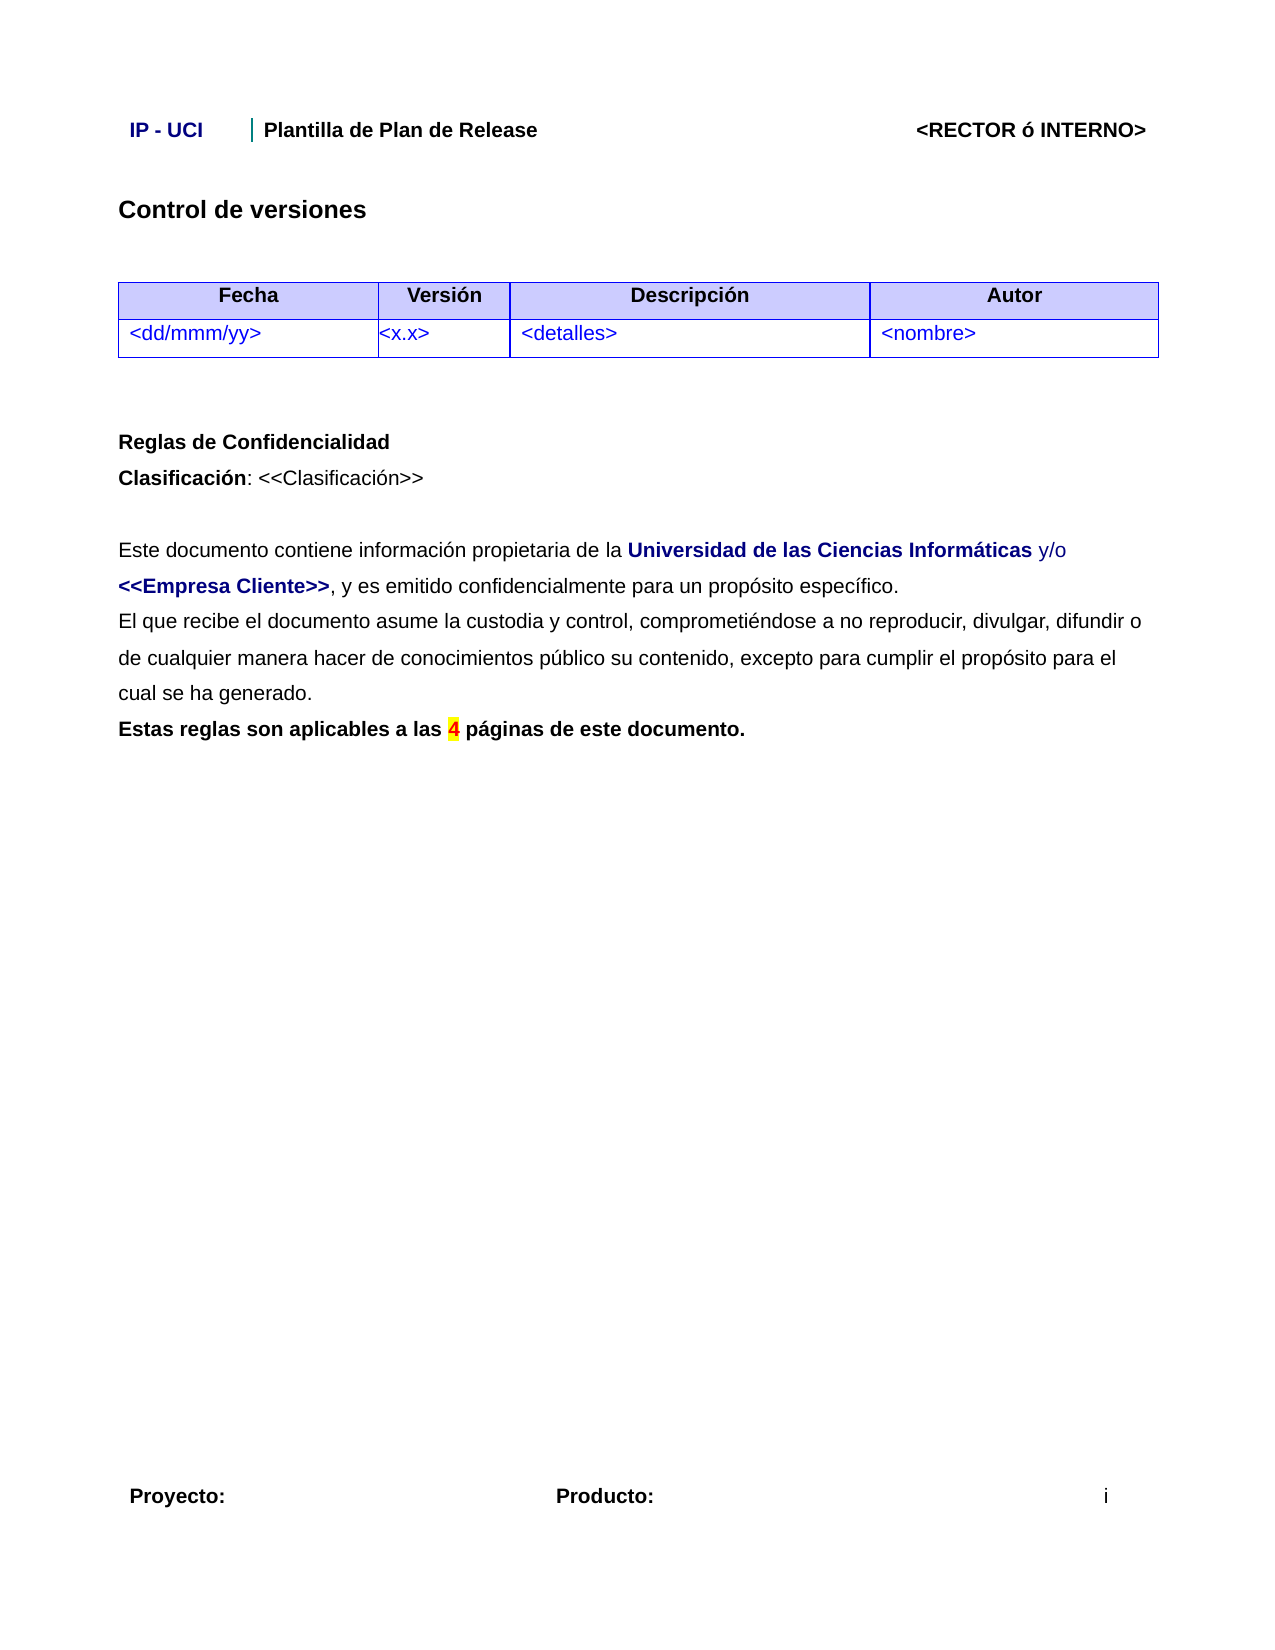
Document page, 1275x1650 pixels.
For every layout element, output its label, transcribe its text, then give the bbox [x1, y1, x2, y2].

table_header Descripción [511, 283, 869, 319]
table_cell <detalles> [511, 320, 869, 357]
table_header Autor [871, 283, 1158, 319]
text Este documento contiene información propietaria de la Universidad de las Ciencias Informáticas y/o <<Empresa Cliente>>, y es emitido confidencialmente para un propósito específico. [118, 537, 1157, 597]
table_cell <nombre> [871, 320, 1158, 357]
table_header Fecha [119, 283, 378, 319]
table_cell <dd/mmm/yy> [119, 320, 378, 357]
text Clasificación: <<Clasificación>> [118, 466, 1157, 489]
table_cell <x.x> [379, 320, 509, 357]
text Estas reglas son aplicables a las 4 páginas de este documento. [118, 717, 1157, 741]
text Control de versiones [118, 196, 1157, 224]
text Reglas de Confidencialidad [118, 430, 1157, 454]
text El que recibe el documento asume la custodia y control, comprometiéndose a no reproducir, divulgar, difundir o de cualquier manera hacer de conocimientos público su contenido, excepto para cumplir el propósito para el cual se ha generado. [118, 609, 1157, 705]
table_header Versión [379, 283, 509, 319]
